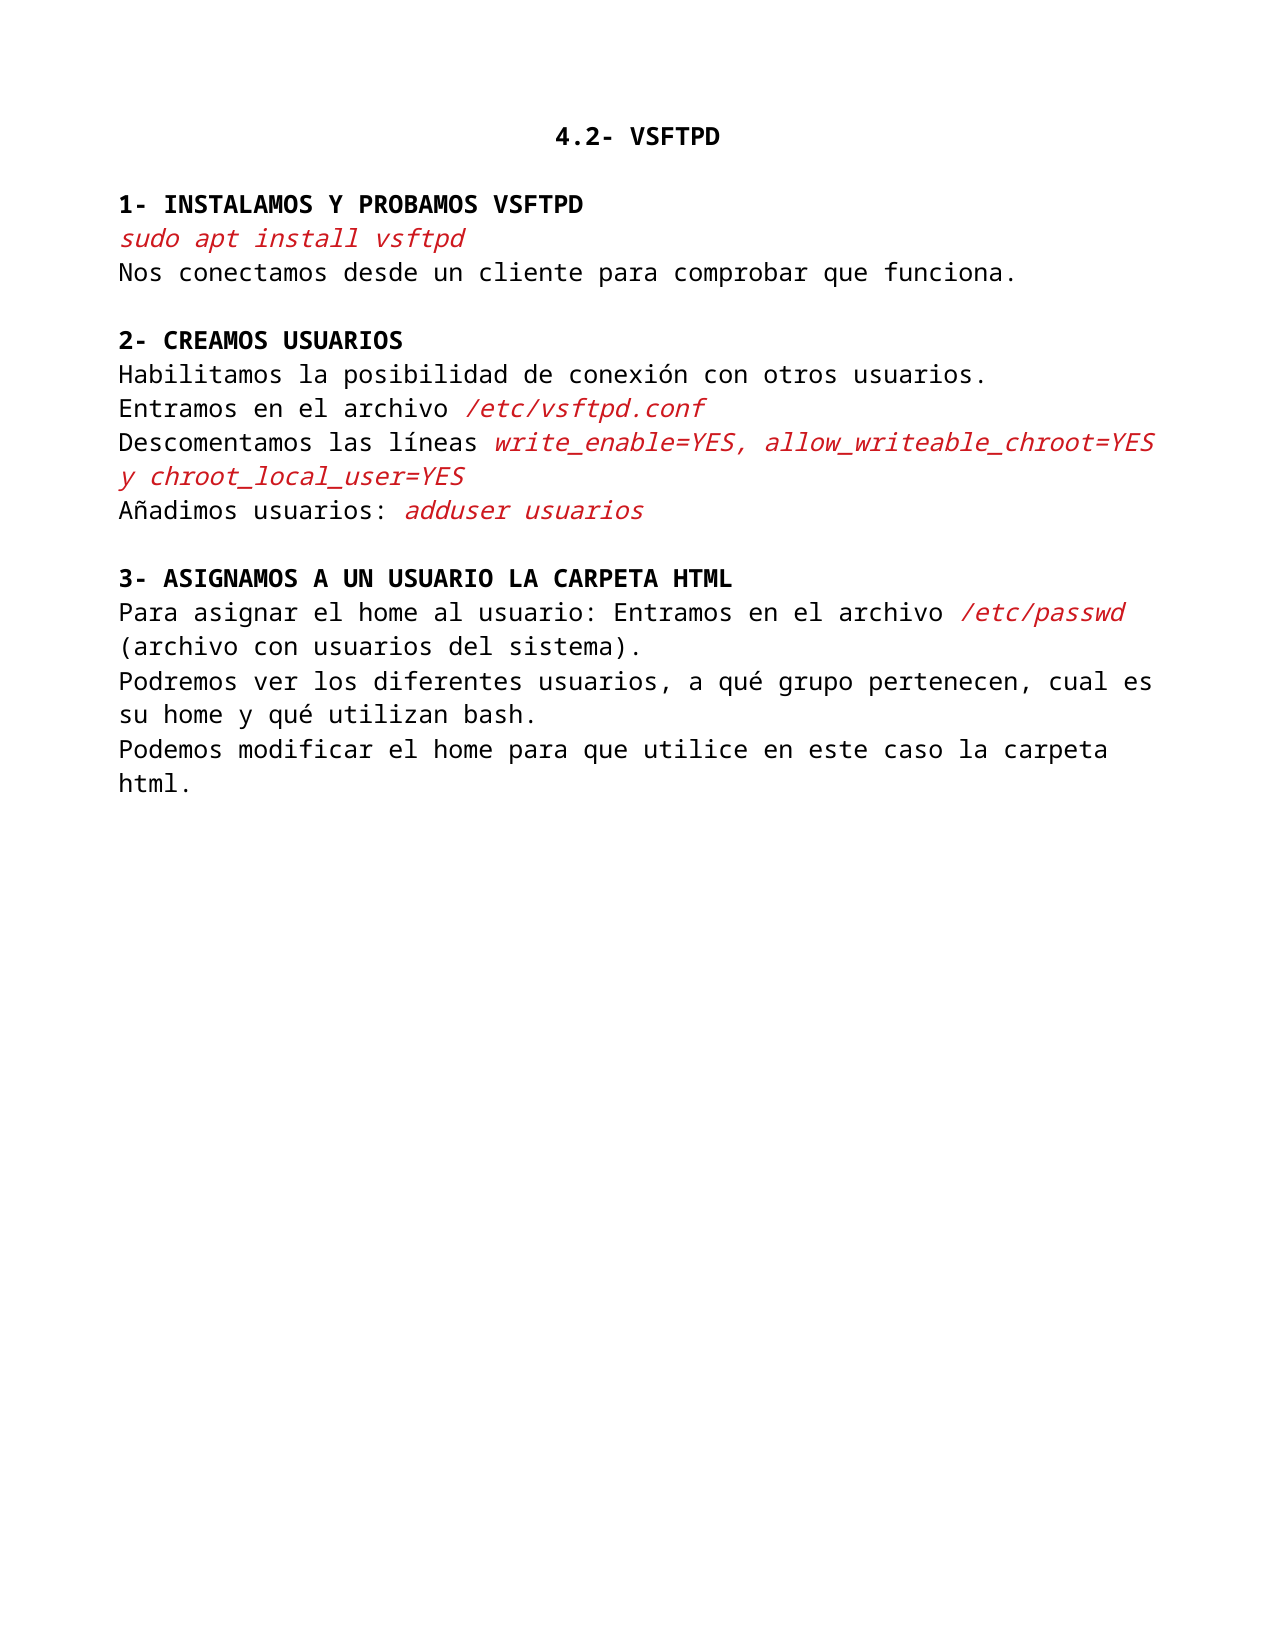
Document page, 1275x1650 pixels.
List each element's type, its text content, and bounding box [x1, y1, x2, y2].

text 4.2- VSFTPD [118, 118, 1157, 152]
text 1- INSTALAMOS Y PROBAMOS VSFTPD [118, 186, 1157, 220]
text Habilitamos la posibilidad de conexión con otros usuarios. [118, 357, 1157, 391]
text Descomentamos las líneas write_enable=YES, allow_writeable_chroot=YES y chroot_local_user=YES [118, 425, 1157, 493]
text 2- CREAMOS USUARIOS [118, 322, 1157, 357]
text Podremos ver los diferentes usuarios, a qué grupo pertenecen, cual es su home y qué utilizan bash. [118, 663, 1157, 731]
text sudo apt install vsftpd [118, 220, 1157, 254]
text Para asignar el home al usuario: Entramos en el archivo /etc/passwd (archivo con usuarios del sistema). [118, 595, 1157, 663]
text Podemos modificar el home para que utilice en este caso la carpeta html. [118, 731, 1157, 799]
text Entramos en el archivo /etc/vsftpd.conf [118, 391, 1157, 425]
text Nos conectamos desde un cliente para comprobar que funciona. [118, 254, 1157, 288]
text Añadimos usuarios: adduser usuarios [118, 493, 1157, 527]
text 3- ASIGNAMOS A UN USUARIO LA CARPETA HTML [118, 561, 1157, 595]
